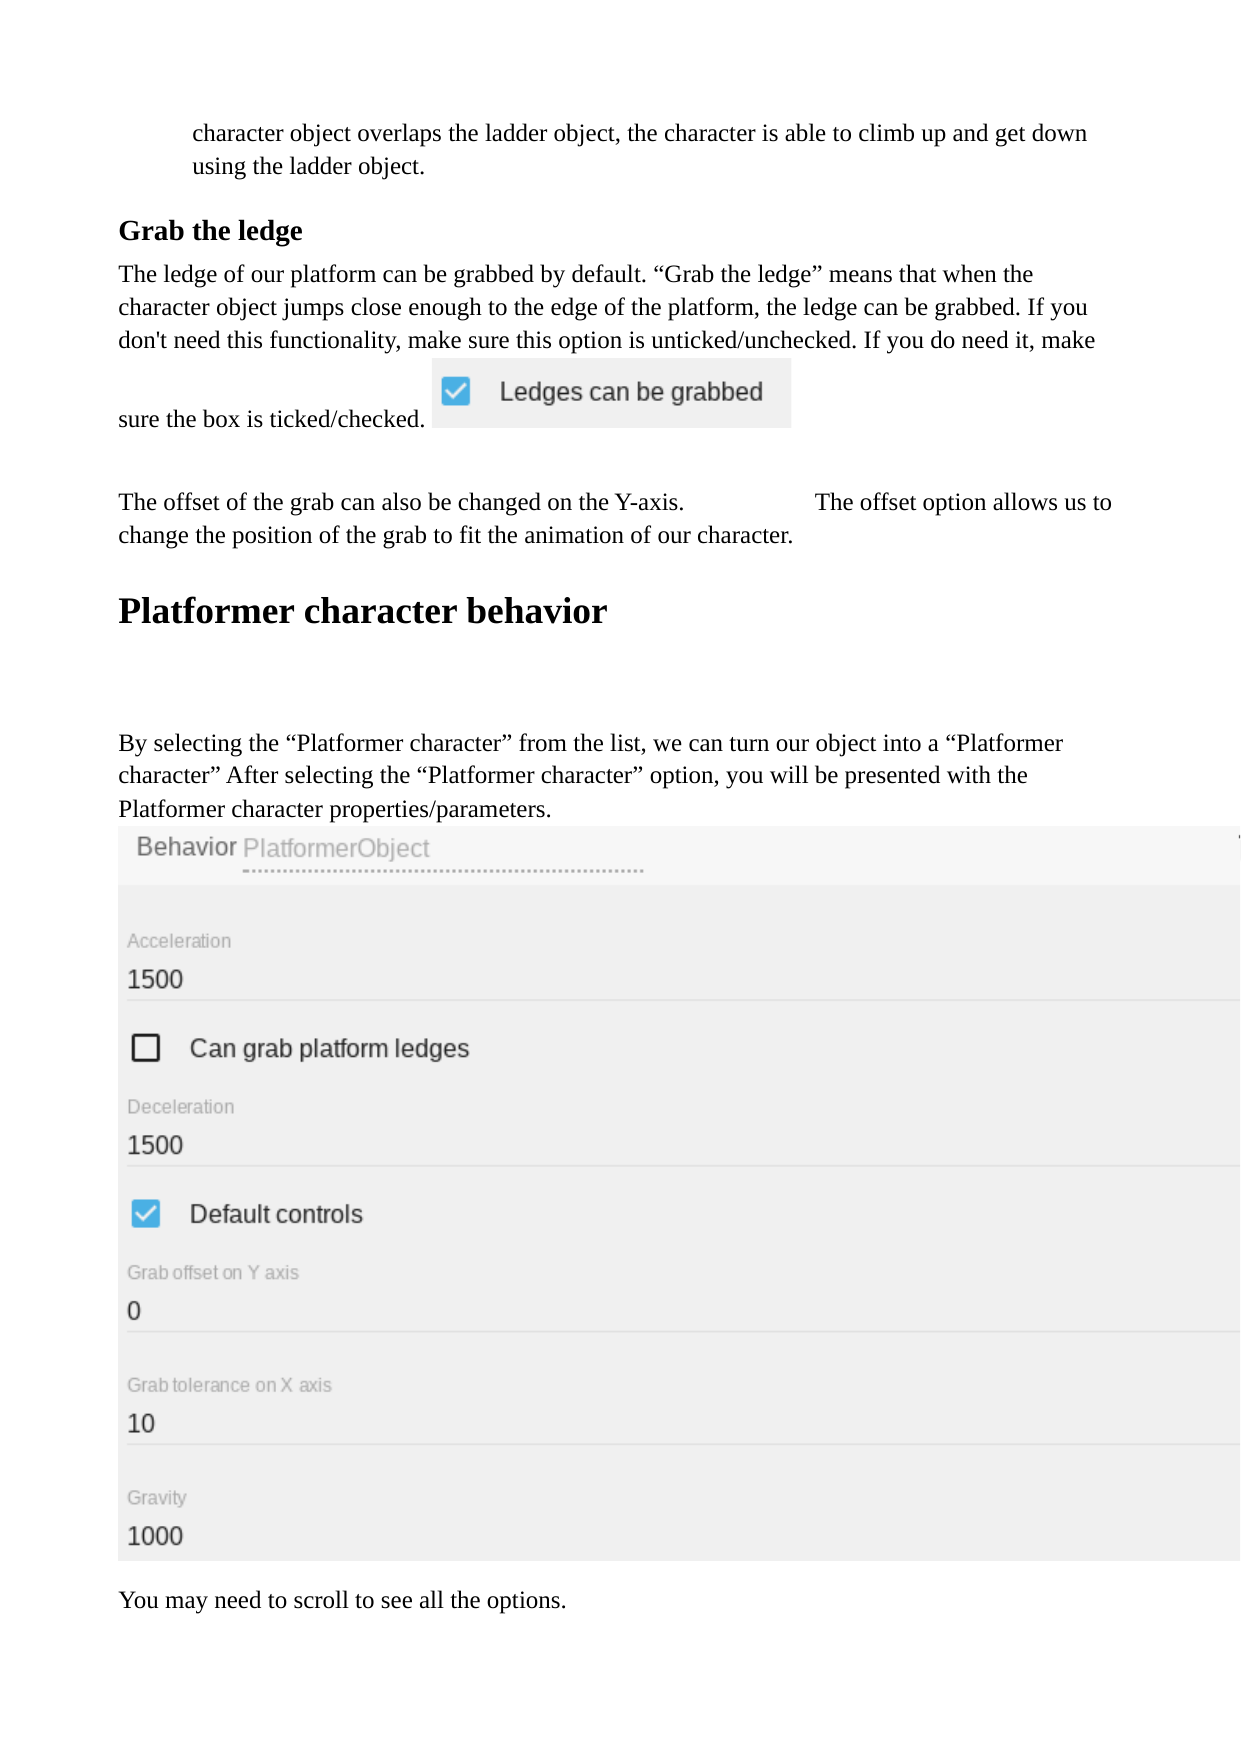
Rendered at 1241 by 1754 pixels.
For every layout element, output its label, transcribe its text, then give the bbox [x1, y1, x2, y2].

text The offset of the grab can also be changed on the Y-axis. The offset option allows us to change the position of the grab to fit the animation of our character. [118, 451, 1122, 549]
picture [118, 826, 1241, 1561]
subtitle Platformer character behavior [118, 589, 1122, 632]
text You may need to scroll to see all the options. [118, 1585, 1122, 1614]
list character object overlaps the ladder object, the character is able to climb up and get down using the ladder object. [162, 118, 1122, 180]
picture [431, 358, 792, 428]
subtitle Grab the ledge [118, 213, 1122, 247]
text [118, 1561, 1122, 1566]
text By selecting the “Platformer character” from the list, we can turn our object into a “Platformer character” After selecting the “Platformer character” option, you will be presented with the Platformer character properties/parameters. [118, 728, 1122, 826]
text The ledge of our platform can be grabbed by default. “Grab the ledge” means that when the character object jumps close enough to the edge of the platform, the ledge can be grabbed. If you don't need this functionality, make sure this option is unticked/unchecked. If you do need it, make sure the box is ticked/checked. [118, 259, 1122, 433]
